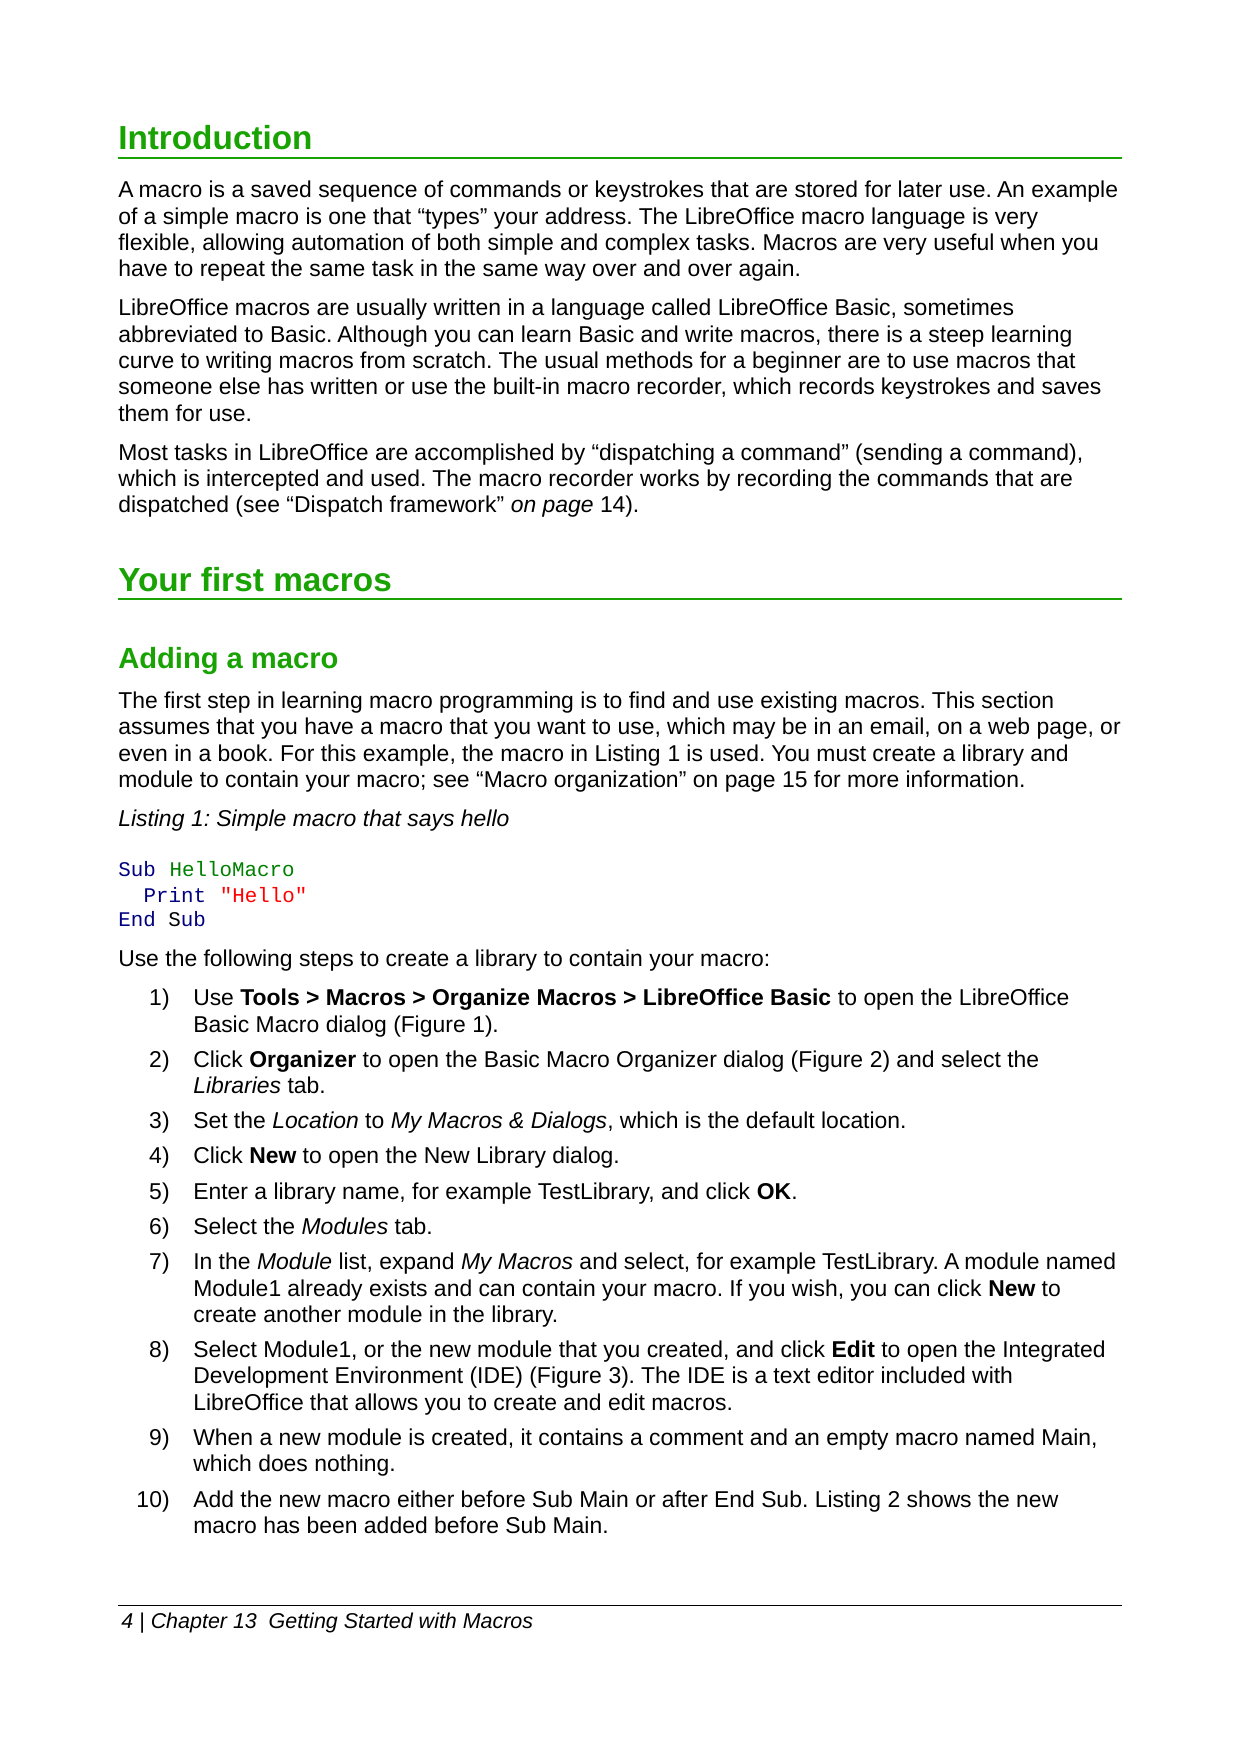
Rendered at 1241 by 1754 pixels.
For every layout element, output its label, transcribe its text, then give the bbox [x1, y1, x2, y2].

list Add the new macro either before Sub Main or after End Sub. Listing 2 shows the new macro has been added before Sub Main. [169, 1486, 1122, 1538]
list When a new module is created, it contains a comment and an empty macro named Main, which does nothing. [169, 1424, 1122, 1477]
list Use Tools > Macros > Organize Macros > LibreOffice Basic to open the LibreOffice Basic Macro dialog (Figure 1). [169, 984, 1122, 1037]
text Print "Hello" [118, 883, 1122, 909]
list Select the Modules tab. [169, 1213, 1122, 1239]
text Most tasks in LibreOffice are accomplished by “dispatching a command” (sending a command), which is intercepted and used. The macro recorder works by recording the commands that are dispatched (see “Dispatch framework” on page 14). [118, 438, 1122, 518]
list In the Module list, expand My Macros and select, for example TestLibrary. A module named Module1 already exists and can contain your macro. If you wish, you can click New to create another module in the library. [169, 1248, 1122, 1327]
text The first step in learning macro programming is to find and use existing macros. This section assumes that you have a macro that you want to use, which may be in an email, on a web page, or even in a book. For this example, the macro in Listing 1 is used. You must create a library and module to contain your macro; see “Macro organization” on page 15 for more information. [118, 687, 1122, 792]
text Sub HelloMacro [118, 857, 1122, 883]
text A macro is a saved sequence of commands or keystrokes that are stored for later use. An example of a simple macro is one that “types” your address. The LibreOffice macro language is very flexible, allowing automation of both simple and complex tasks. Macros are very useful when you have to repeat the same task in the same way over and over again. [118, 176, 1122, 282]
list Click New to open the New Library dialog. [169, 1142, 1122, 1169]
list Enter a library name, for example TestLibrary, and click OK. [169, 1178, 1122, 1204]
list Use the following steps to create a library to contain your macro: [118, 945, 1122, 972]
list Click Organizer to open the Basic Macro Organizer dialog (Figure 2) and select the Libraries tab. [169, 1046, 1122, 1098]
subtitle Your first macros [118, 559, 1122, 598]
subtitle Introduction [118, 118, 1122, 157]
list Select Module1, or the new module that you created, and click Edit to open the Integrated Development Environment (IDE) (Figure 3). The IDE is a text editor included with LibreOffice that allows you to create and edit macros. [169, 1336, 1122, 1415]
text End Sub [118, 909, 1122, 933]
text LibreOffice macros are usually written in a language called LibreOffice Basic, sometimes abbreviated to Basic. Although you can learn Basic and write macros, there is a steep learning curve to writing macros from scratch. The usual methods for a beginner are to use macros that someone else has written or use the built-in macro recorder, which records keystrokes and saves them for use. [118, 294, 1122, 426]
list Set the Location to My Macros & Dialogs, which is the default location. [169, 1107, 1122, 1134]
subtitle Adding a macro [118, 641, 1122, 675]
text Listing 1: Simple macro that says hello [118, 805, 1122, 831]
